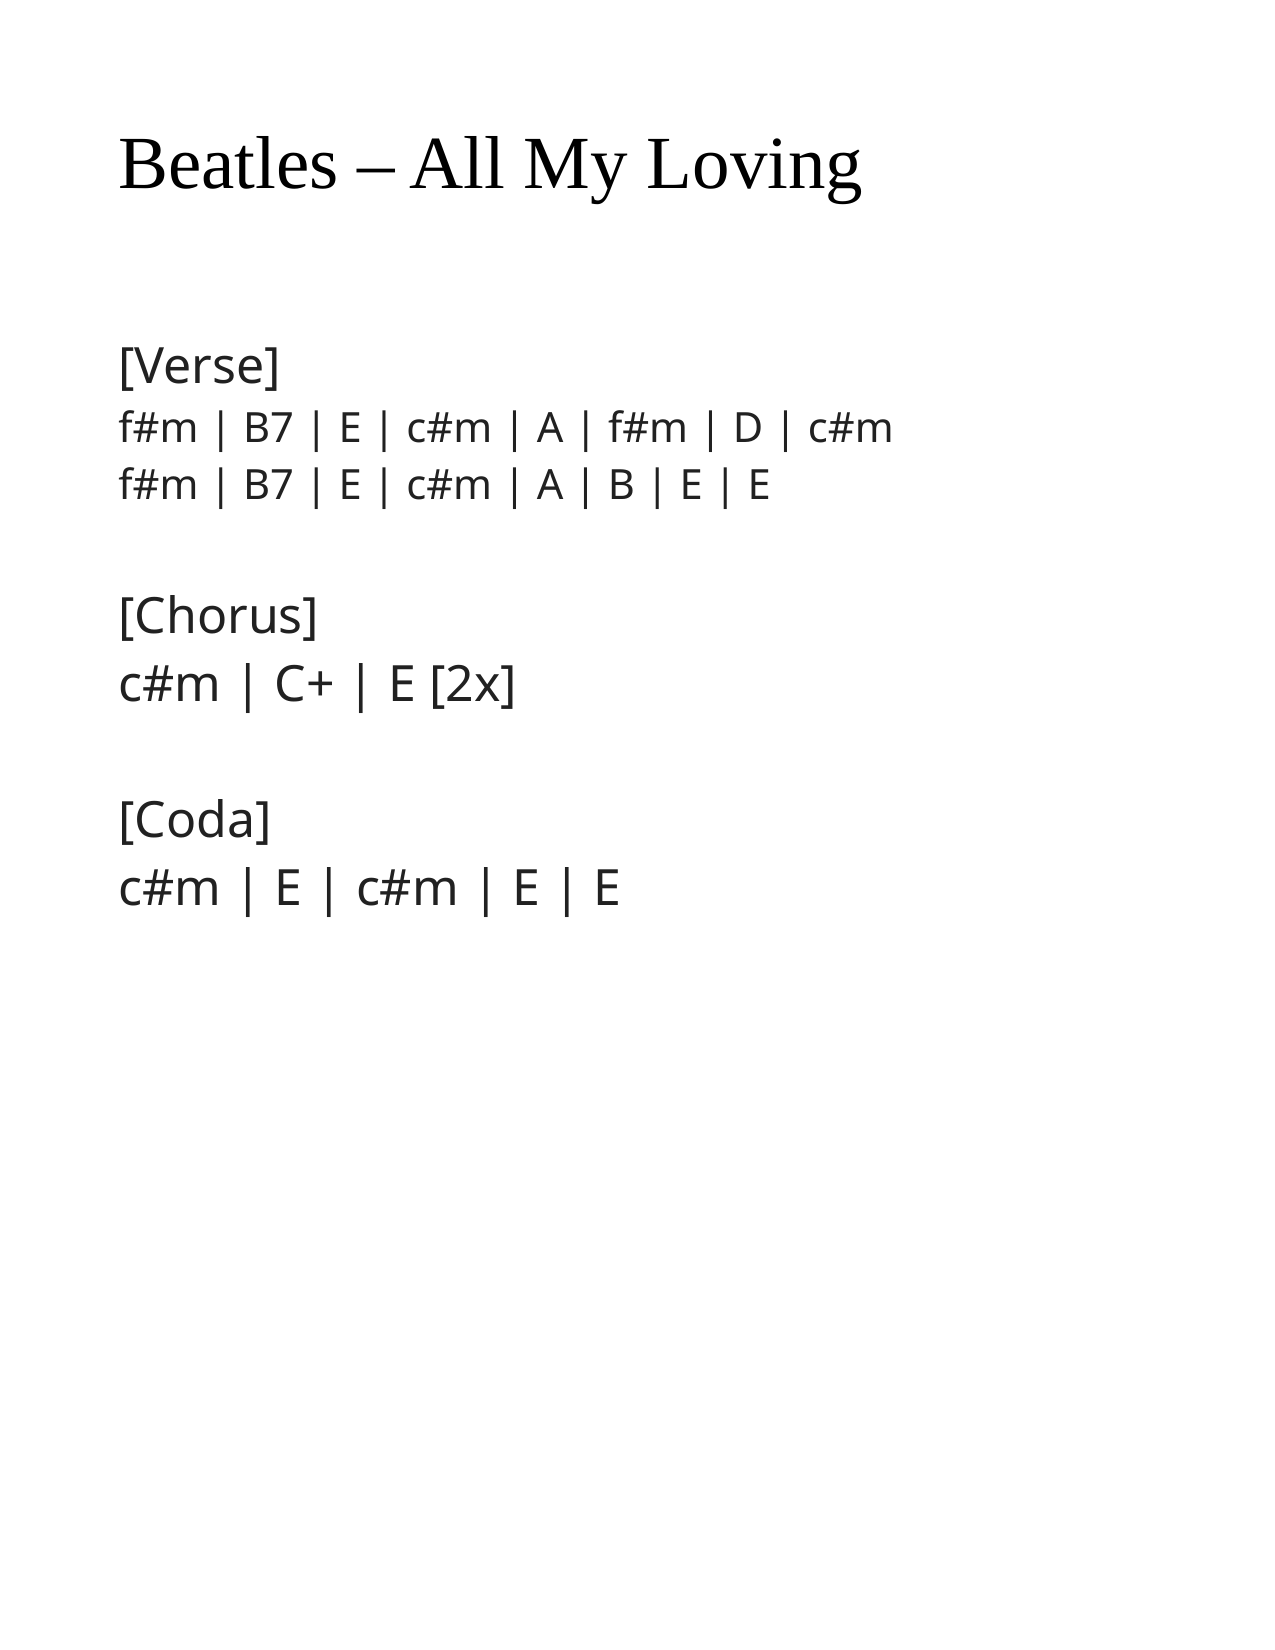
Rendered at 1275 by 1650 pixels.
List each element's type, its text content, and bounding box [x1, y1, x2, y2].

text c#m | C+ | E [2x] [118, 648, 1157, 716]
text f#m | B7 | E | c#m | A | B | E | E [118, 455, 1157, 512]
text [Coda] [118, 784, 1157, 852]
text [Verse] [118, 330, 1157, 398]
text f#m | B7 | E | c#m | A | f#m | D | c#m [118, 398, 1157, 455]
text [Chorus] [118, 580, 1157, 648]
text c#m | E | c#m | E | E [118, 852, 1157, 920]
text Beatles – All My Loving [118, 118, 1157, 204]
